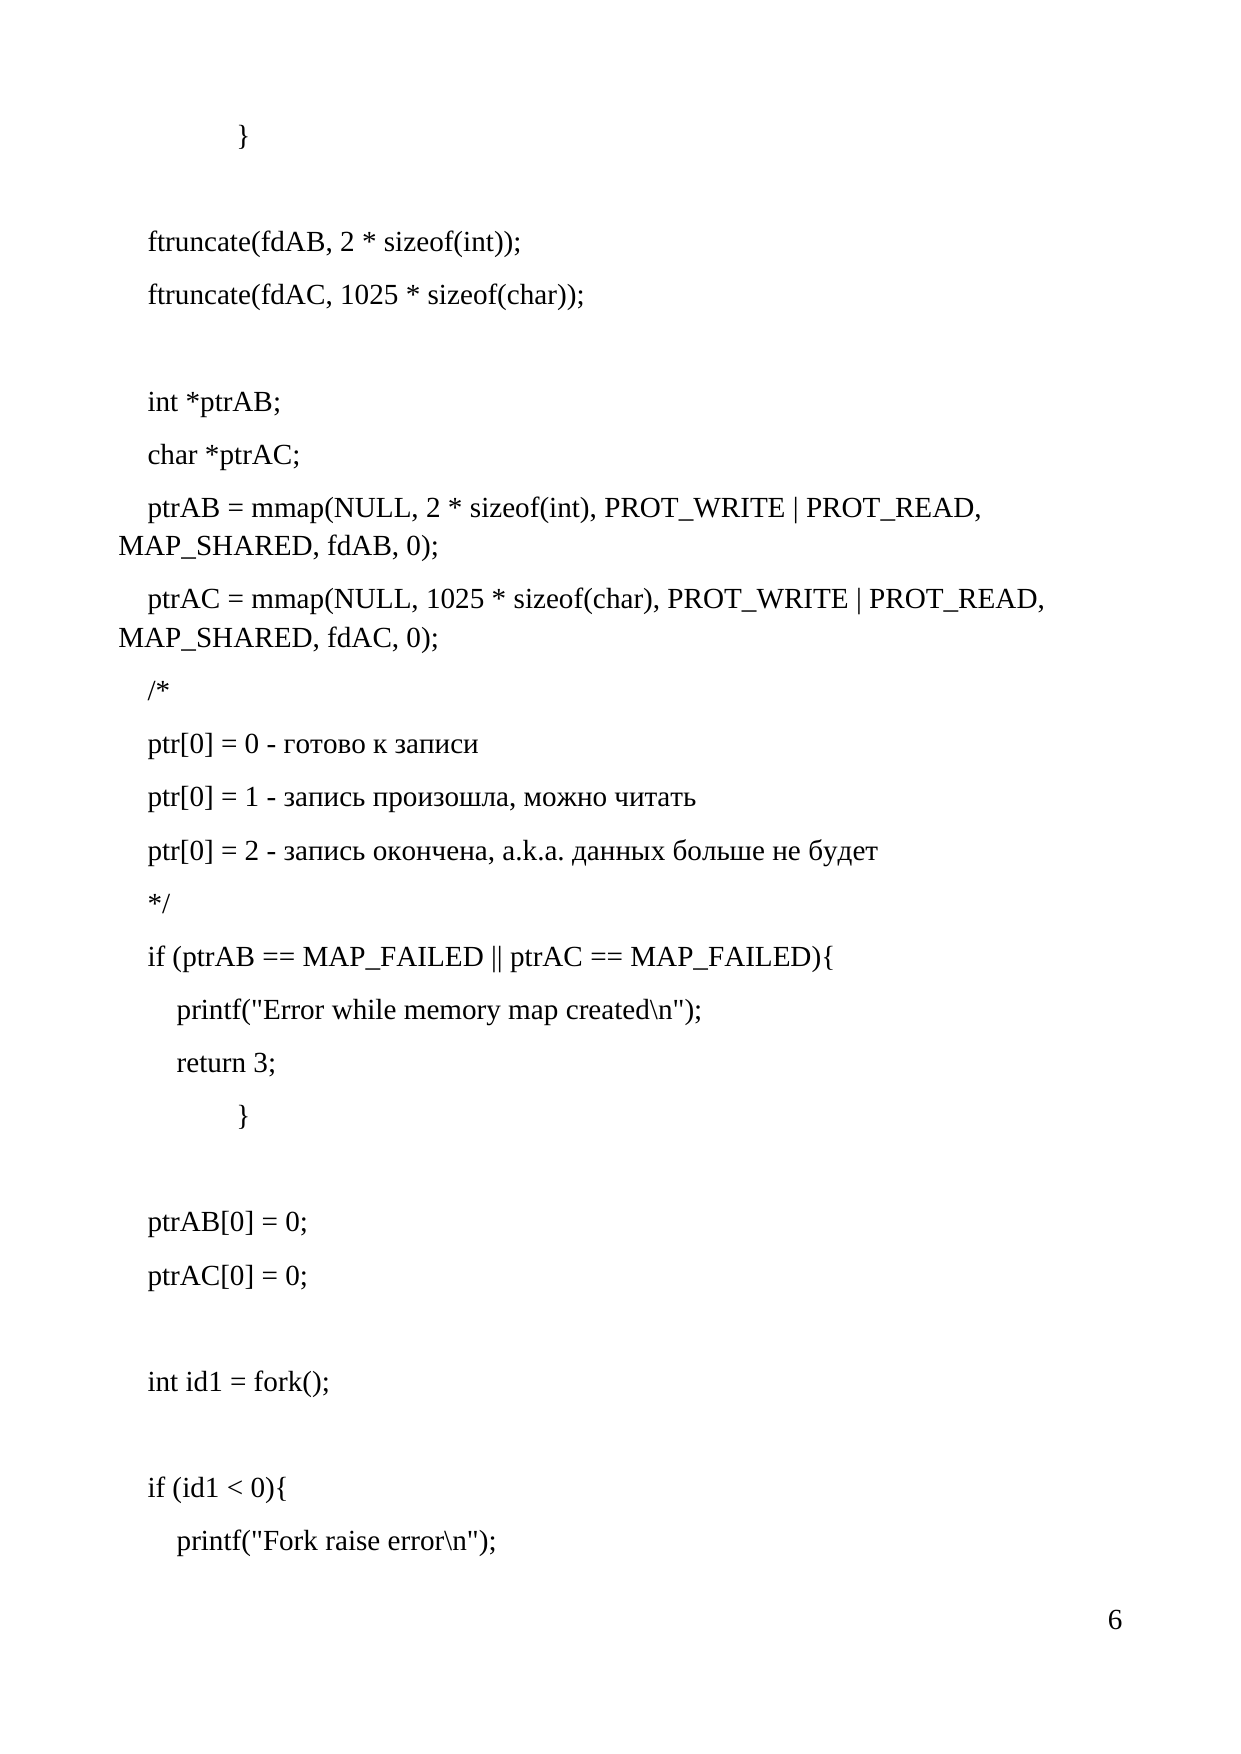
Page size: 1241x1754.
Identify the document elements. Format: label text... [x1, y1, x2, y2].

text ptrAC = mmap(NULL, 1025 * sizeof(char), PROT_WRITE | PROT_READ, MAP_SHARED, fdAC, 0); [118, 582, 1122, 654]
text ptrAC[0] = 0; [118, 1258, 1122, 1291]
text */ [118, 886, 1122, 919]
text ptr[0] = 0 - готово к записи [118, 726, 1122, 760]
text if (ptrAB == MAP_FAILED || ptrAC == MAP_FAILED){ [118, 939, 1122, 972]
text int *ptrAB; [118, 384, 1122, 417]
text return 3; [118, 1045, 1122, 1079]
text ftruncate(fdAB, 2 * sizeof(int)); [118, 224, 1122, 258]
text char *ptrAC; [118, 437, 1122, 470]
text } [118, 1098, 1122, 1132]
text ptr[0] = 2 - запись окончена, a.k.a. данных больше не будет [118, 833, 1122, 866]
text ptrAB = mmap(NULL, 2 * sizeof(int), PROT_WRITE | PROT_READ, MAP_SHARED, fdAB, 0); [118, 490, 1122, 562]
text ptrAB[0] = 0; [118, 1204, 1122, 1238]
text int id1 = fork(); [118, 1364, 1122, 1397]
text if (id1 < 0){ [118, 1470, 1122, 1504]
text printf("Fork raise error\n"); [118, 1523, 1122, 1557]
text /* [118, 673, 1122, 707]
text } [118, 118, 1122, 152]
text ptr[0] = 1 - запись произошла, можно читать [118, 779, 1122, 813]
text ftruncate(fdAC, 1025 * sizeof(char)); [118, 277, 1122, 311]
text printf("Error while memory map created\n"); [118, 992, 1122, 1026]
